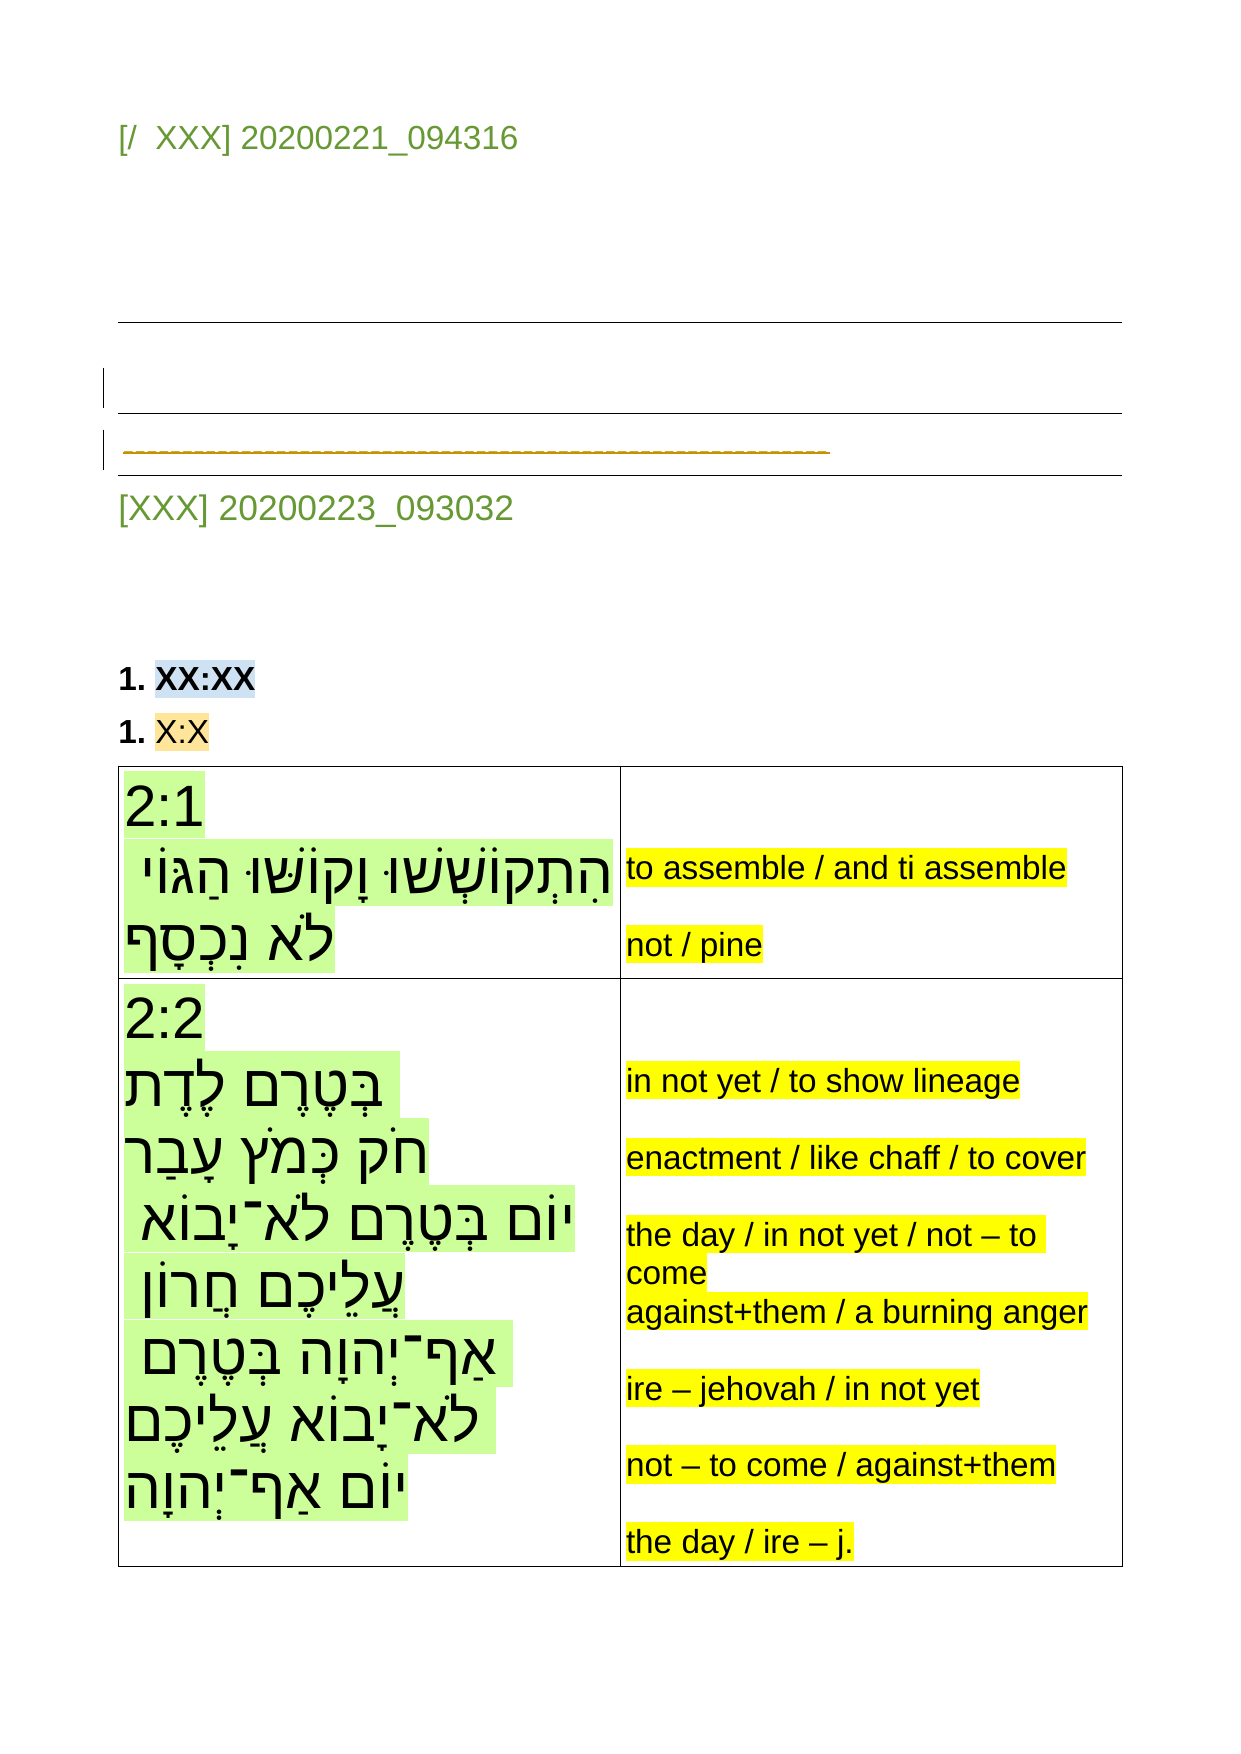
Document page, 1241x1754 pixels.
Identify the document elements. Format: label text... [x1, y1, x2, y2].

text 1. X:X [118, 712, 1122, 751]
table_header 2:1 הִתְקוֹשְׁשׁוּ וָקוֹשּׁוּ הַגּוֹי לֹא נִכְסָף [119, 767, 620, 978]
text [/ XXX] 20200221_094316 [118, 118, 1122, 157]
text [XXX] 20200223_093032 [118, 487, 1122, 528]
table_cell 2:2 בְּטֶרֶם לֶדֶת חֹק כְּמֹץ עָבַר יוֹם בְּטֶרֶם לֹא־יָבוֹא עֲלֵיכֶם חֲרוֹן אַף־יְהוָה בְּטֶרֶם לֹא־יָבוֹא עֲלֵיכֶם יוֹם אַף־יְהוָה [119, 979, 620, 1566]
table_header to assemble / and ti assemble not / pine [621, 767, 1122, 978]
text 1. XX:XX [118, 659, 1122, 698]
table_cell in not yet / to show lineage enactment / like chaff / to cover the day / in not yet / not – to come against+them / a burning anger ire – jehovah / in not yet not – to come / against+them the day / ire – j. [621, 979, 1122, 1566]
